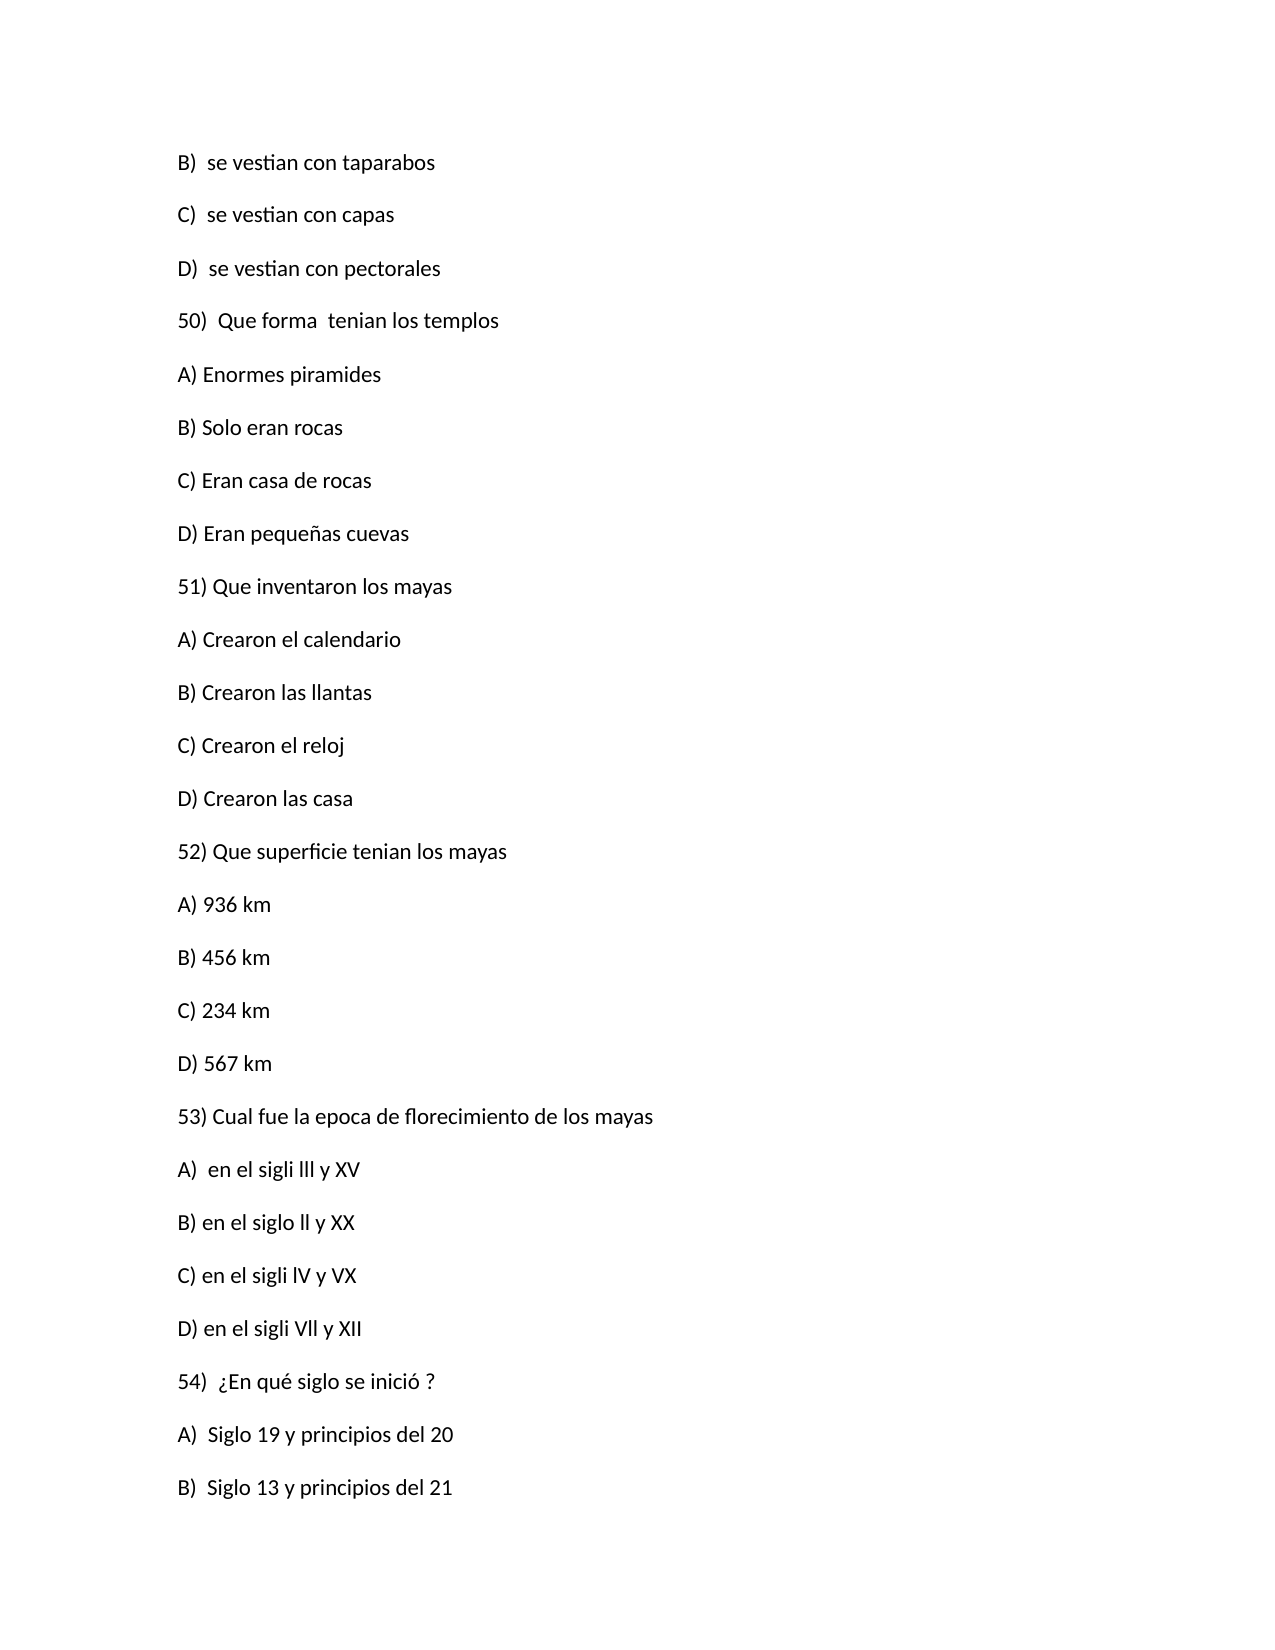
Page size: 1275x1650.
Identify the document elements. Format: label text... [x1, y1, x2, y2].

text C) se vestian con capas [177, 201, 1098, 229]
text D) Crearon las casa [177, 784, 1098, 812]
text C) Crearon el reloj [177, 731, 1098, 759]
text B) Crearon las llantas [177, 678, 1098, 706]
text C) 234 km [177, 996, 1098, 1024]
text 50) Que forma tenian los templos [177, 307, 1098, 335]
text A) 936 km [177, 890, 1098, 918]
text B) se vestian con taparabos [177, 148, 1098, 176]
text 52) Que superficie tenian los mayas [177, 837, 1098, 865]
text A) Crearon el calendario [177, 625, 1098, 653]
text D) se vestian con pectorales [177, 254, 1098, 282]
text A) Siglo 19 y principios del 20 [177, 1420, 1098, 1448]
text 53) Cual fue la epoca de florecimiento de los mayas [177, 1102, 1098, 1130]
text 54) ¿En qué siglo se inició ? [177, 1367, 1098, 1395]
text D) en el sigli Vll y XII [177, 1314, 1098, 1342]
text B) 456 km [177, 943, 1098, 971]
text B) en el siglo ll y XX [177, 1208, 1098, 1236]
text D) 567 km [177, 1049, 1098, 1077]
text D) Eran pequeñas cuevas [177, 519, 1098, 547]
text B) Siglo 13 y principios del 21 [177, 1473, 1098, 1501]
text B) Solo eran rocas [177, 413, 1098, 441]
text A) Enormes piramides [177, 360, 1098, 388]
text A) en el sigli lll y XV [177, 1155, 1098, 1183]
text C) Eran casa de rocas [177, 466, 1098, 494]
text C) en el sigli lV y VX [177, 1261, 1098, 1289]
text 51) Que inventaron los mayas [177, 572, 1098, 600]
